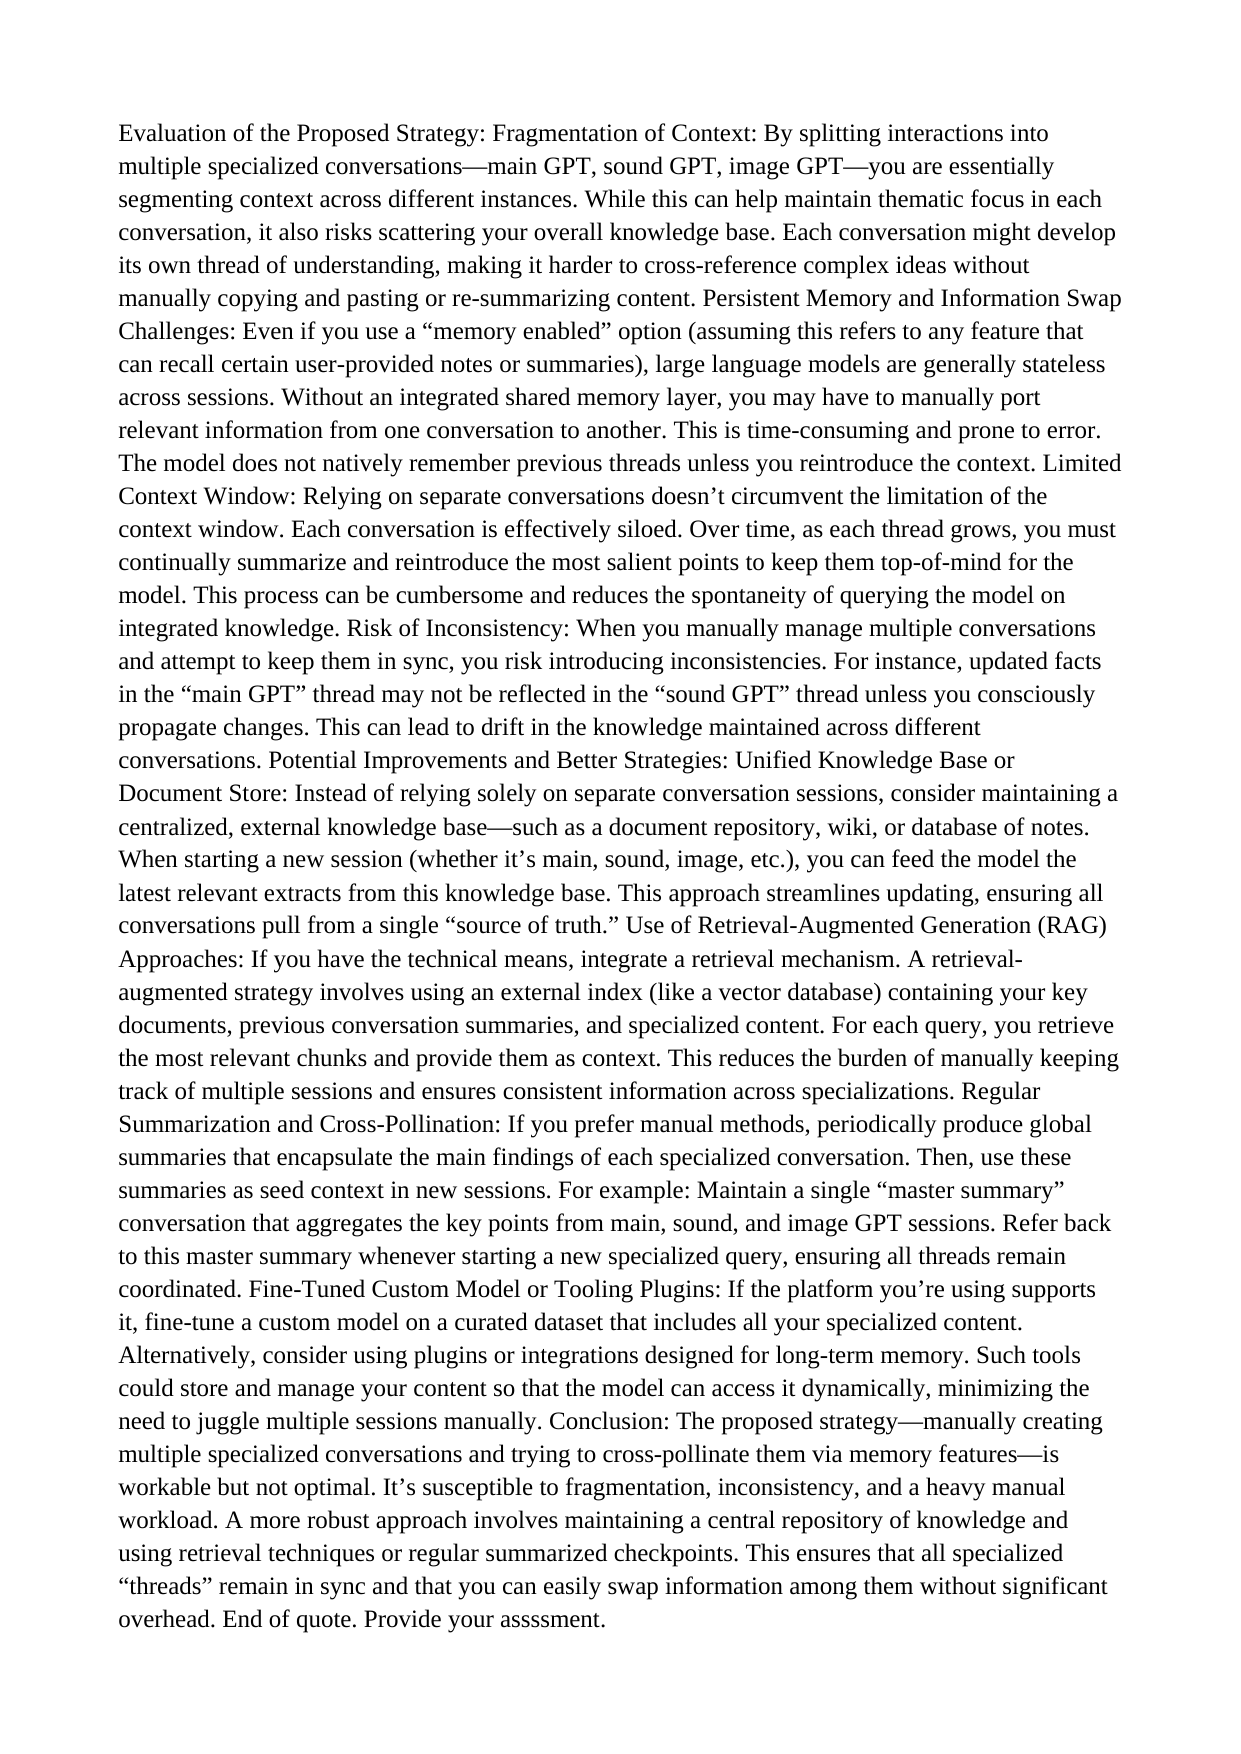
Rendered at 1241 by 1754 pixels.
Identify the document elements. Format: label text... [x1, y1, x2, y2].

text Evaluation of the Proposed Strategy: Fragmentation of Context: By splitting interactions into multiple specialized conversations—main GPT, sound GPT, image GPT—you are essentially segmenting context across different instances. While this can help maintain thematic focus in each conversation, it also risks scattering your overall knowledge base. Each conversation might develop its own thread of understanding, making it harder to cross-reference complex ideas without manually copying and pasting or re-summarizing content. Persistent Memory and Information Swap Challenges: Even if you use a “memory enabled” option (assuming this refers to any feature that can recall certain user-provided notes or summaries), large language models are generally stateless across sessions. Without an integrated shared memory layer, you may have to manually port relevant information from one conversation to another. This is time-consuming and prone to error. The model does not natively remember previous threads unless you reintroduce the context. Limited Context Window: Relying on separate conversations doesn’t circumvent the limitation of the context window. Each conversation is effectively siloed. Over time, as each thread grows, you must continually summarize and reintroduce the most salient points to keep them top-of-mind for the model. This process can be cumbersome and reduces the spontaneity of querying the model on integrated knowledge. Risk of Inconsistency: When you manually manage multiple conversations and attempt to keep them in sync, you risk introducing inconsistencies. For instance, updated facts in the “main GPT” thread may not be reflected in the “sound GPT” thread unless you consciously propagate changes. This can lead to drift in the knowledge maintained across different conversations. Potential Improvements and Better Strategies: Unified Knowledge Base or Document Store: Instead of relying solely on separate conversation sessions, consider maintaining a centralized, external knowledge base—such as a document repository, wiki, or database of notes. When starting a new session (whether it’s main, sound, image, etc.), you can feed the model the latest relevant extracts from this knowledge base. This approach streamlines updating, ensuring all conversations pull from a single “source of truth.” Use of Retrieval-Augmented Generation (RAG) Approaches: If you have the technical means, integrate a retrieval mechanism. A retrieval-augmented strategy involves using an external index (like a vector database) containing your key documents, previous conversation summaries, and specialized content. For each query, you retrieve the most relevant chunks and provide them as context. This reduces the burden of manually keeping track of multiple sessions and ensures consistent information across specializations. Regular Summarization and Cross-Pollination: If you prefer manual methods, periodically produce global summaries that encapsulate the main findings of each specialized conversation. Then, use these summaries as seed context in new sessions. For example: Maintain a single “master summary” conversation that aggregates the key points from main, sound, and image GPT sessions. Refer back to this master summary whenever starting a new specialized query, ensuring all threads remain coordinated. Fine-Tuned Custom Model or Tooling Plugins: If the platform you’re using supports it, fine-tune a custom model on a curated dataset that includes all your specialized content. Alternatively, consider using plugins or integrations designed for long-term memory. Such tools could store and manage your content so that the model can access it dynamically, minimizing the need to juggle multiple sessions manually. Conclusion: The proposed strategy—manually creating multiple specialized conversations and trying to cross-pollinate them via memory features—is workable but not optimal. It’s susceptible to fragmentation, inconsistency, and a heavy manual workload. A more robust approach involves maintaining a central repository of knowledge and using retrieval techniques or regular summarized checkpoints. This ensures that all specialized “threads” remain in sync and that you can easily swap information among them without significant overhead. End of quote. Provide your assssment. [118, 118, 1122, 1633]
